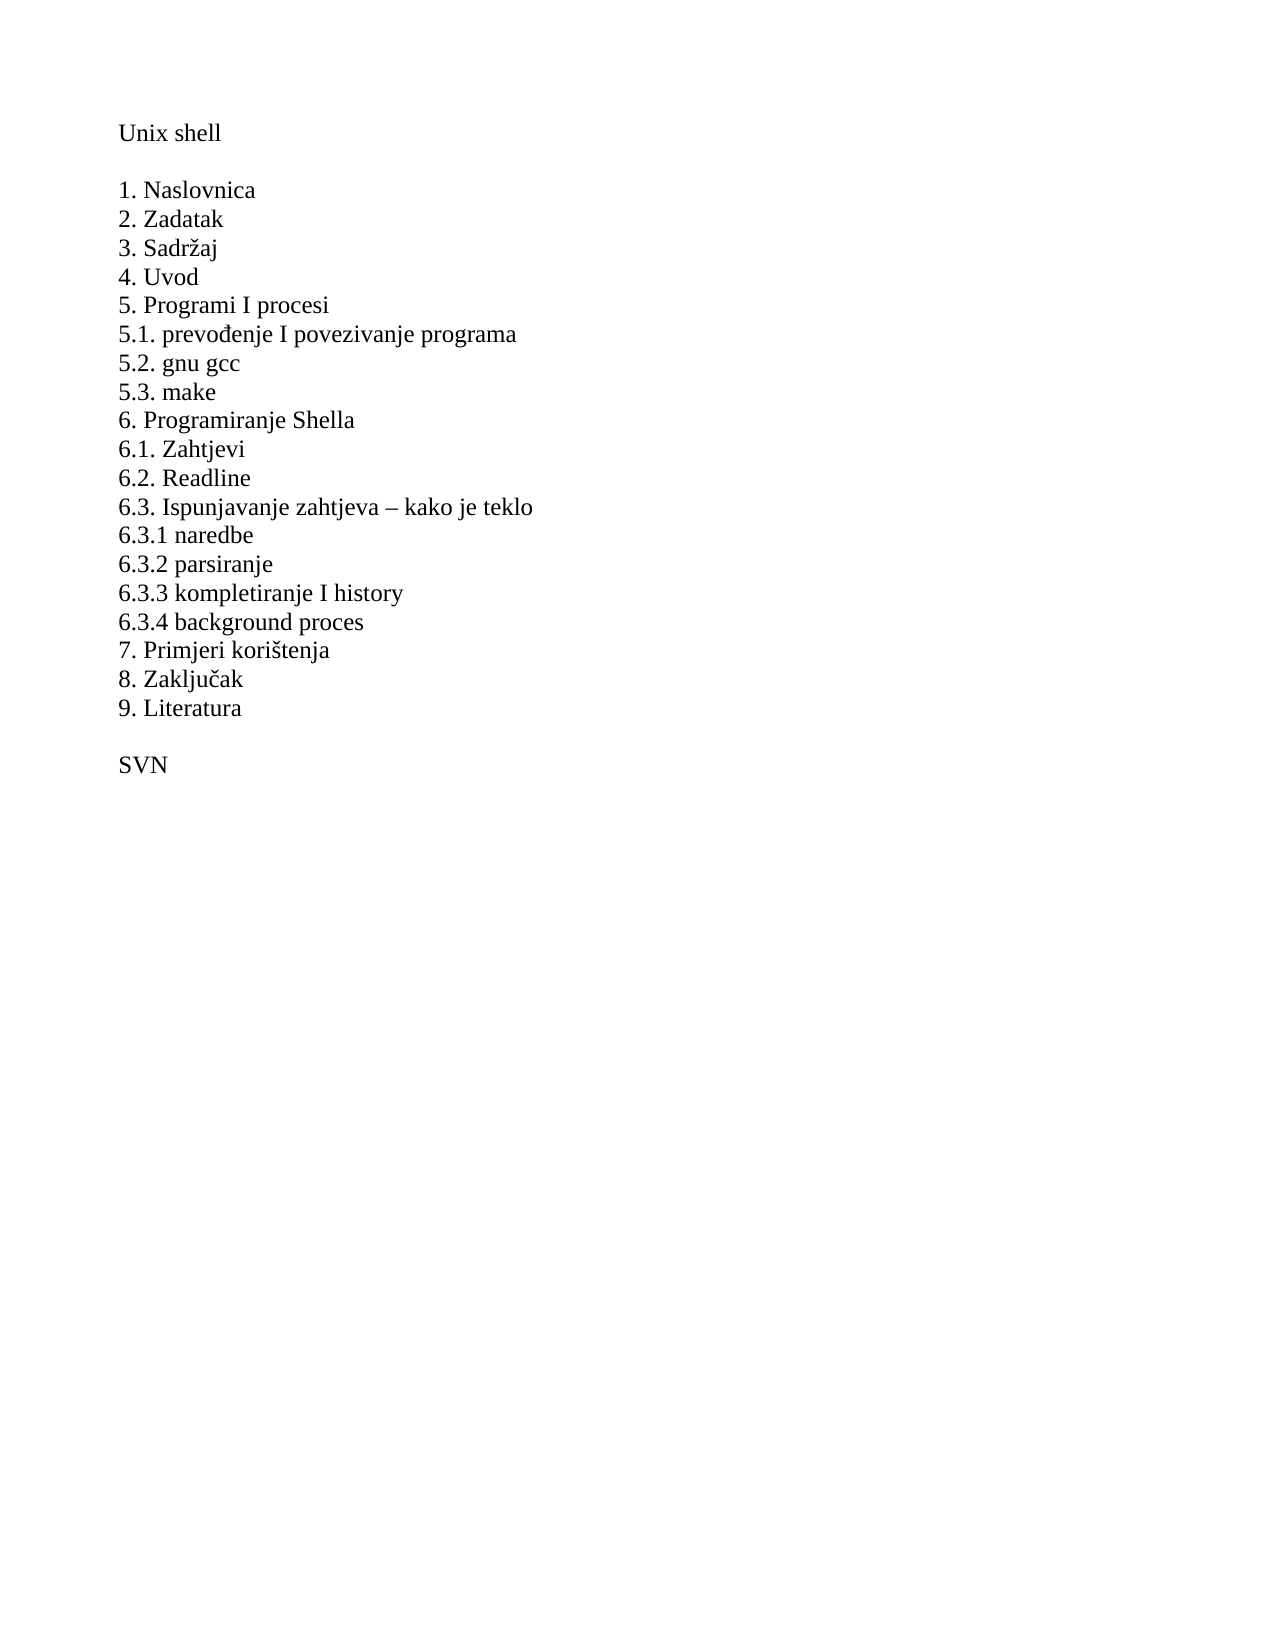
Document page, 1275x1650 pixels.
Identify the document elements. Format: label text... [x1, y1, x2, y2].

text 6.3.2 parsiranje [118, 549, 1157, 578]
text 2. Zadatak [118, 204, 1157, 233]
text Unix shell [118, 118, 1157, 147]
text 5.3. make [118, 377, 1157, 406]
text 6.3.3 kompletiranje I history [118, 578, 1157, 607]
text 1. Naslovnica [118, 176, 1157, 204]
text 8. Zaključak [118, 664, 1157, 693]
text SVN [118, 751, 1157, 779]
text 6.3. Ispunjavanje zahtjeva – kako je teklo [118, 492, 1157, 521]
text 5.1. prevođenje I povezivanje programa [118, 319, 1157, 348]
text 7. Primjeri korištenja [118, 636, 1157, 664]
text 5. Programi I procesi [118, 291, 1157, 319]
text 6.3.4 background proces [118, 607, 1157, 636]
text 3. Sadržaj [118, 233, 1157, 262]
text 6.1. Zahtjevi [118, 434, 1157, 463]
text 6.3.1 naredbe [118, 521, 1157, 549]
text 6. Programiranje Shella [118, 406, 1157, 434]
text 5.2. gnu gcc [118, 348, 1157, 377]
text 9. Literatura [118, 693, 1157, 722]
text 6.2. Readline [118, 463, 1157, 492]
text 4. Uvod [118, 262, 1157, 291]
